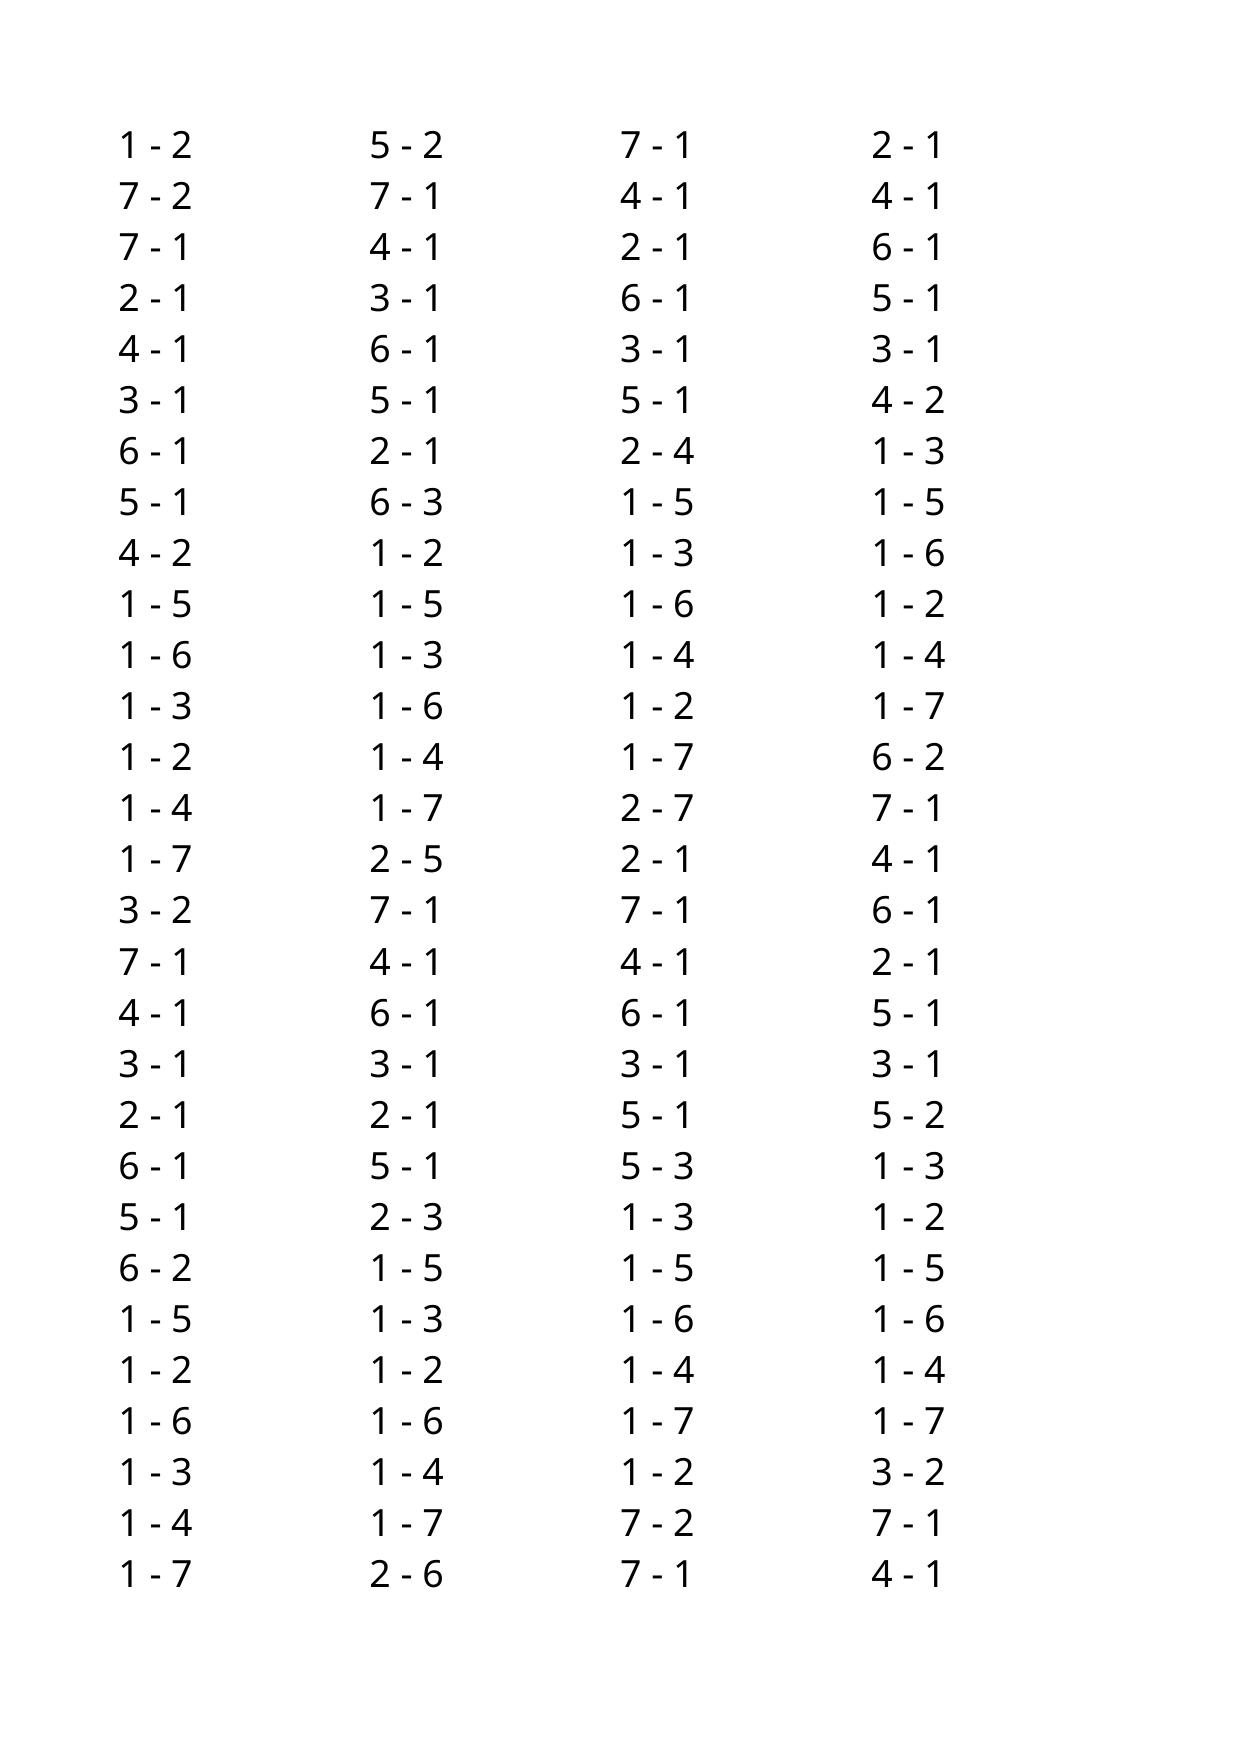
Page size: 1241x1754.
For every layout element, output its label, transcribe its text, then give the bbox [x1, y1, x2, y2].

text 1 - 2 [118, 731, 369, 782]
text 1 - 3 [118, 1445, 369, 1496]
text 2 - 7 [620, 782, 871, 833]
text 1 - 7 [871, 679, 1122, 731]
text 2 - 6 [369, 1547, 620, 1598]
text 5 - 1 [871, 271, 1122, 322]
text 4 - 2 [118, 526, 369, 577]
text 1 - 5 [620, 475, 871, 526]
text 1 - 5 [369, 1241, 620, 1292]
text 6 - 3 [369, 475, 620, 526]
text 3 - 1 [369, 271, 620, 322]
text 5 - 1 [118, 1190, 369, 1241]
text 3 - 2 [118, 884, 369, 935]
text 5 - 1 [369, 1139, 620, 1190]
text 4 - 1 [871, 169, 1122, 220]
text 1 - 4 [871, 628, 1122, 679]
text 1 - 7 [620, 1394, 871, 1445]
text 1 - 6 [620, 577, 871, 628]
text 7 - 1 [369, 884, 620, 935]
text 3 - 1 [871, 322, 1122, 373]
text 1 - 2 [369, 1343, 620, 1394]
text 2 - 3 [369, 1190, 620, 1241]
text 6 - 1 [620, 271, 871, 322]
text 1 - 7 [369, 782, 620, 833]
text 6 - 2 [118, 1241, 369, 1292]
text 7 - 1 [871, 782, 1122, 833]
text 1 - 3 [369, 1292, 620, 1343]
text 1 - 6 [118, 1394, 369, 1445]
text 1 - 5 [871, 475, 1122, 526]
text 7 - 2 [620, 1496, 871, 1547]
text 5 - 2 [369, 118, 620, 169]
text 1 - 6 [369, 679, 620, 731]
text 1 - 3 [620, 1190, 871, 1241]
text 1 - 5 [118, 577, 369, 628]
text 1 - 4 [118, 782, 369, 833]
text 7 - 1 [871, 1496, 1122, 1547]
text 1 - 2 [620, 1445, 871, 1496]
text 4 - 1 [871, 833, 1122, 884]
text 6 - 1 [369, 322, 620, 373]
text 1 - 3 [871, 1139, 1122, 1190]
text 1 - 3 [369, 628, 620, 679]
text 6 - 1 [620, 986, 871, 1037]
text 4 - 1 [118, 322, 369, 373]
text 7 - 1 [118, 220, 369, 271]
text 5 - 1 [620, 1088, 871, 1139]
text 1 - 4 [620, 1343, 871, 1394]
text 3 - 1 [871, 1037, 1122, 1088]
text 2 - 1 [620, 220, 871, 271]
text 2 - 1 [118, 1088, 369, 1139]
text 5 - 1 [118, 475, 369, 526]
text 7 - 1 [620, 118, 871, 169]
text 3 - 1 [620, 322, 871, 373]
text 6 - 1 [118, 1139, 369, 1190]
text 1 - 2 [620, 679, 871, 731]
text 6 - 1 [369, 986, 620, 1037]
text 1 - 6 [118, 628, 369, 679]
text 1 - 2 [118, 1343, 369, 1394]
text 1 - 6 [871, 526, 1122, 577]
text 1 - 4 [369, 731, 620, 782]
text 4 - 1 [620, 935, 871, 986]
text 4 - 1 [620, 169, 871, 220]
text 2 - 1 [369, 1088, 620, 1139]
text 5 - 1 [871, 986, 1122, 1037]
text 1 - 4 [620, 628, 871, 679]
text 1 - 7 [118, 1547, 369, 1598]
text 2 - 1 [871, 935, 1122, 986]
text 4 - 1 [369, 935, 620, 986]
text 5 - 1 [620, 373, 871, 424]
text 2 - 1 [118, 271, 369, 322]
text 4 - 1 [118, 986, 369, 1037]
text 6 - 1 [871, 884, 1122, 935]
text 1 - 4 [369, 1445, 620, 1496]
text 2 - 1 [369, 424, 620, 475]
text 7 - 1 [620, 1547, 871, 1598]
text 7 - 1 [620, 884, 871, 935]
text 2 - 1 [620, 833, 871, 884]
text 5 - 1 [369, 373, 620, 424]
text 3 - 1 [369, 1037, 620, 1088]
text 3 - 1 [118, 373, 369, 424]
text 1 - 6 [871, 1292, 1122, 1343]
text 1 - 7 [620, 731, 871, 782]
text 6 - 2 [871, 731, 1122, 782]
text 3 - 1 [620, 1037, 871, 1088]
text 1 - 5 [118, 1292, 369, 1343]
text 1 - 2 [369, 526, 620, 577]
text 7 - 1 [369, 169, 620, 220]
text 5 - 2 [871, 1088, 1122, 1139]
text 3 - 1 [118, 1037, 369, 1088]
text 2 - 4 [620, 424, 871, 475]
text 1 - 3 [871, 424, 1122, 475]
text 4 - 1 [369, 220, 620, 271]
text 1 - 2 [871, 1190, 1122, 1241]
text 1 - 6 [620, 1292, 871, 1343]
text 1 - 4 [871, 1343, 1122, 1394]
text 1 - 2 [871, 577, 1122, 628]
text 4 - 2 [871, 373, 1122, 424]
text 1 - 5 [871, 1241, 1122, 1292]
text 1 - 5 [369, 577, 620, 628]
text 1 - 3 [620, 526, 871, 577]
text 1 - 6 [369, 1394, 620, 1445]
text 1 - 4 [118, 1496, 369, 1547]
text 1 - 7 [871, 1394, 1122, 1445]
text 6 - 1 [871, 220, 1122, 271]
text 7 - 1 [118, 935, 369, 986]
text 1 - 7 [369, 1496, 620, 1547]
text 3 - 2 [871, 1445, 1122, 1496]
text 1 - 5 [620, 1241, 871, 1292]
text 1 - 7 [118, 833, 369, 884]
text 1 - 3 [118, 679, 369, 731]
text 5 - 3 [620, 1139, 871, 1190]
text 2 - 5 [369, 833, 620, 884]
text 4 - 1 [871, 1547, 1122, 1598]
text 6 - 1 [118, 424, 369, 475]
text 1 - 2 [118, 118, 369, 169]
text 7 - 2 [118, 169, 369, 220]
text 2 - 1 [871, 118, 1122, 169]
